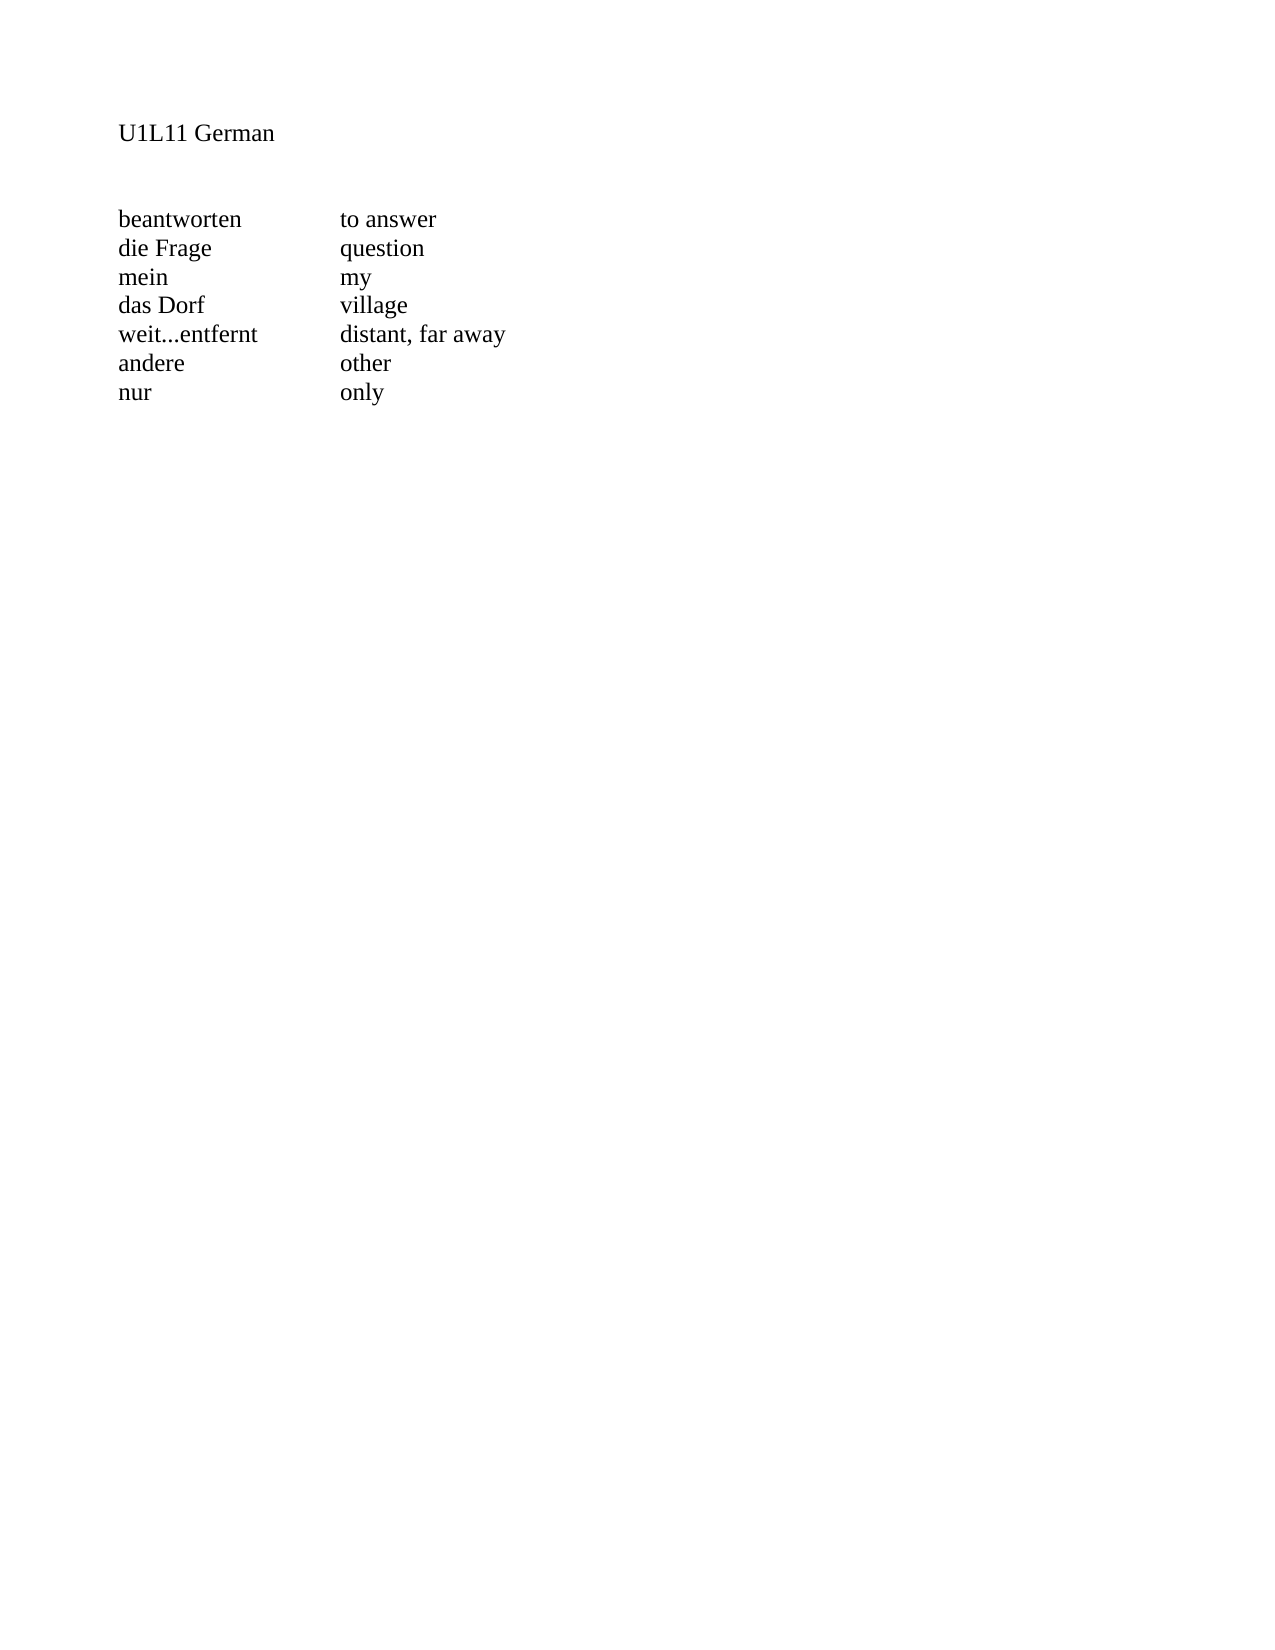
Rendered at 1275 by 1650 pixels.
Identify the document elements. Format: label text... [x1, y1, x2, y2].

text die Frage question [118, 233, 1157, 262]
text beantworten to answer [118, 204, 1157, 233]
text nur only [118, 377, 1157, 406]
text das Dorf village [118, 291, 1157, 319]
text U1L11 German [118, 118, 1157, 147]
text weit...entfernt distant, far away [118, 319, 1157, 348]
text andere other [118, 348, 1157, 377]
text mein my [118, 262, 1157, 291]
